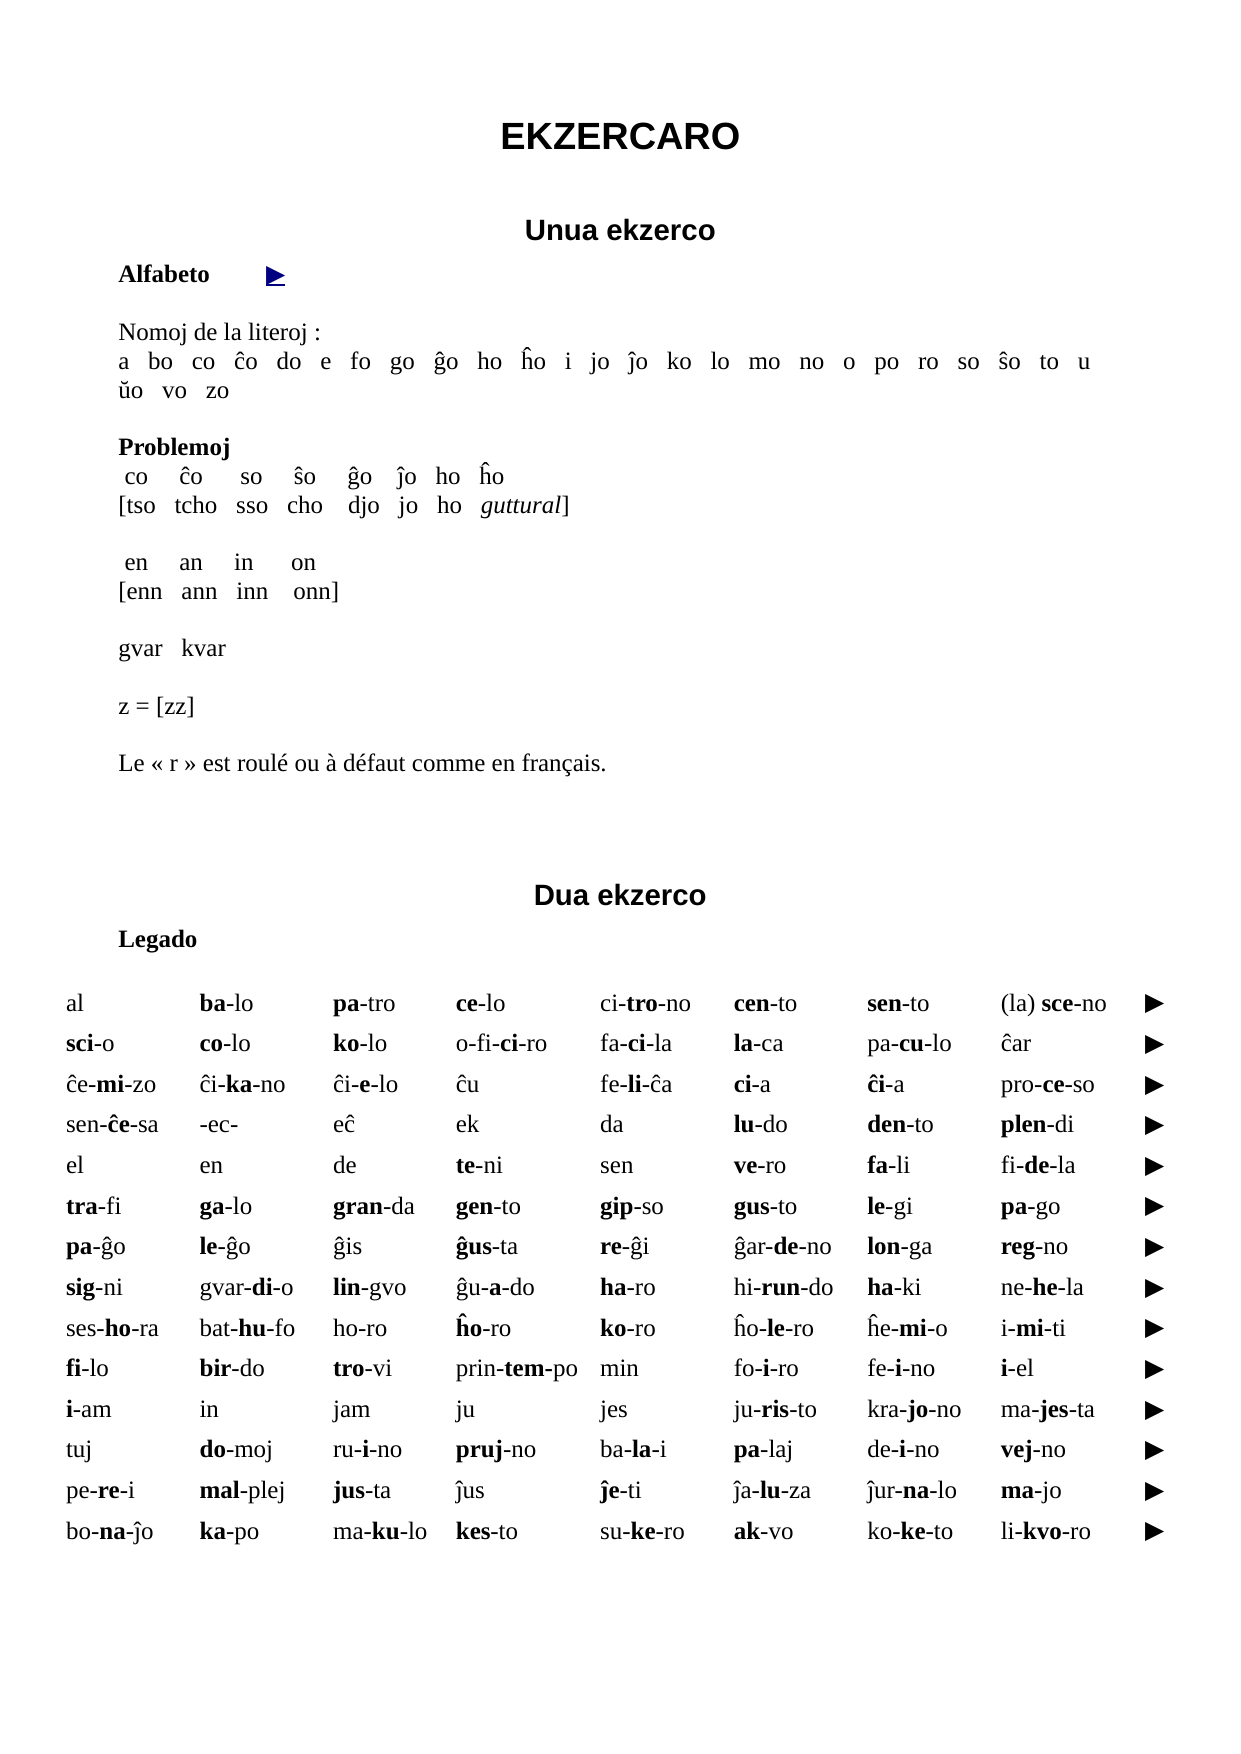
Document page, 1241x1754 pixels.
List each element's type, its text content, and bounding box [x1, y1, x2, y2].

table_cell Bat-hu-fo [194, 1307, 327, 1347]
table_cell Ju [450, 1388, 594, 1429]
table_cell Pa-cu-lo [861, 1023, 995, 1063]
table_cell Ko-ro [594, 1307, 728, 1347]
text [tso tcho sso cho djo jo ho guttural] [118, 490, 1122, 518]
table_cell Pruj-no [450, 1429, 594, 1469]
table_cell Fa-ci-la [594, 1023, 728, 1063]
table_cell Ĉu [450, 1063, 594, 1104]
table_cell Ĵe-ti [594, 1469, 728, 1510]
table_cell Pa-ĝo [60, 1226, 193, 1266]
table_cell Co-lo [194, 1023, 327, 1063]
table_cell Li-kvo-ro [995, 1510, 1128, 1551]
table_cell En [194, 1144, 327, 1185]
table_cell Ha-ki [861, 1266, 995, 1307]
table_cell Ĉi-a [861, 1063, 995, 1104]
text co ĉo so ŝo ĝo ĵo ho ĥo [118, 461, 1122, 490]
table_cell Bir-do [194, 1348, 327, 1388]
table_cell Ga-lo [194, 1185, 327, 1226]
table_cell De-i-no [861, 1429, 995, 1469]
table_cell Ĉe-mi-zo [60, 1063, 193, 1104]
table_cell Hi-run-do [728, 1266, 861, 1307]
table_cell Tro-vi [327, 1348, 450, 1388]
table_cell El [60, 1144, 193, 1185]
table_header Ce-lo [450, 982, 594, 1022]
subtitle Unua ekzerco [118, 213, 1122, 247]
table_cell Prin-tem-po [450, 1348, 594, 1388]
table_cell Fi-de-la [995, 1144, 1128, 1185]
table_cell Jam [327, 1388, 450, 1429]
table_cell Pe-re-i [60, 1469, 193, 1510]
table_cell Gen-to [450, 1185, 594, 1226]
table_cell Ma-jes-ta [995, 1388, 1128, 1429]
table_cell Ma-jo [995, 1469, 1128, 1510]
table_cell Tuj [60, 1429, 193, 1469]
table_header Sen-to [861, 982, 995, 1022]
table_cell ▶ [1128, 1510, 1181, 1551]
text Problemoj [118, 432, 1122, 461]
table_header Al [60, 982, 193, 1022]
table_cell Kra-jo-no [861, 1388, 995, 1429]
table_cell ▶ [1128, 1388, 1181, 1429]
text [enn ann inn onn] [118, 576, 1122, 605]
text a bo co ĉo do e fo go ĝo ho ĥo i jo ĵo ko lo mo no o po ro so ŝo to u ŭo vo zo [118, 346, 1122, 403]
table_cell ▶ [1128, 1226, 1181, 1266]
text en an in on [118, 547, 1122, 576]
table_cell Ru-i-no [327, 1429, 450, 1469]
table_cell Ha-ro [594, 1266, 728, 1307]
table_cell Ci-a [728, 1063, 861, 1104]
table_cell Sci-o [60, 1023, 193, 1063]
table_cell ▶ [1128, 1307, 1181, 1347]
table_cell Fe-i-no [861, 1348, 995, 1388]
table_cell Ĥe-mi-o [861, 1307, 995, 1347]
table_header Ba-lo [194, 982, 327, 1022]
table_cell ▶ [1128, 1348, 1181, 1388]
table_cell Eĉ [327, 1104, 450, 1144]
text Legado [118, 924, 1122, 953]
table_cell Bo-na-ĵo [60, 1510, 193, 1551]
table_cell In [194, 1388, 327, 1429]
table_cell Mal-plej [194, 1469, 327, 1510]
table_header ▶ [1128, 982, 1181, 1022]
table_cell ▶ [1128, 1063, 1181, 1104]
table_cell De [327, 1144, 450, 1185]
table_cell ▶ [1128, 1023, 1181, 1063]
table_cell Ĵus [450, 1469, 594, 1510]
table_cell Lu-do [728, 1104, 861, 1144]
table_cell Ak-vo [728, 1510, 861, 1551]
table_cell Lin-gvo [327, 1266, 450, 1307]
table_cell Su-ke-ro [594, 1510, 728, 1551]
table_cell Fa-li [861, 1144, 995, 1185]
table_cell Fo-i-ro [728, 1348, 861, 1388]
table_cell Fe-li-ĉa [594, 1063, 728, 1104]
table_cell La-ca [728, 1023, 861, 1063]
text Nomoj de la literoj : [118, 317, 1122, 346]
table_cell Ĵur-na-lo [861, 1469, 995, 1510]
table_cell Do-moj [194, 1429, 327, 1469]
table_cell ▶ [1128, 1429, 1181, 1469]
table_cell Re-ĝi [594, 1226, 728, 1266]
table_cell I-el [995, 1348, 1128, 1388]
table_cell Ek [450, 1104, 594, 1144]
table_cell Pa-go [995, 1185, 1128, 1226]
table_cell Vej-no [995, 1429, 1128, 1469]
table_cell Ĝis [327, 1226, 450, 1266]
table_cell Ma-ku-lo [327, 1510, 450, 1551]
table_cell Ĝus-ta [450, 1226, 594, 1266]
table_cell Ĉi-e-lo [327, 1063, 450, 1104]
table_cell Sen [594, 1144, 728, 1185]
table_cell Plen-di [995, 1104, 1128, 1144]
table_cell Ses-ho-ra [60, 1307, 193, 1347]
table_cell O-fi-ci-ro [450, 1023, 594, 1063]
table_cell Ho-ro [327, 1307, 450, 1347]
table_cell Den-to [861, 1104, 995, 1144]
table_cell ▶ [1128, 1104, 1181, 1144]
table_cell Te-ni [450, 1144, 594, 1185]
table_cell Ve-ro [728, 1144, 861, 1185]
table_header Ci-tro-no [594, 982, 728, 1022]
table_cell Lon-ga [861, 1226, 995, 1266]
table_cell Ko-ke-to [861, 1510, 995, 1551]
table_cell Reg-no [995, 1226, 1128, 1266]
table_cell Ĝar-de-no [728, 1226, 861, 1266]
table_cell Pa-laj [728, 1429, 861, 1469]
table_cell Ĥo-ro [450, 1307, 594, 1347]
table_cell -ec- [194, 1104, 327, 1144]
subtitle Dua ekzerco [118, 878, 1122, 912]
table_cell Ĉi-ka-no [194, 1063, 327, 1104]
table_cell Fi-lo [60, 1348, 193, 1388]
subtitle EKZERCARO [118, 113, 1122, 157]
table_cell Tra-fi [60, 1185, 193, 1226]
table_cell Ba-la-i [594, 1429, 728, 1469]
table_cell Ĥo-le-ro [728, 1307, 861, 1347]
table_cell Gran-da [327, 1185, 450, 1226]
table_cell ▶ [1128, 1144, 1181, 1185]
table_cell Gus-to [728, 1185, 861, 1226]
table_cell Sen-ĉe-sa [60, 1104, 193, 1144]
table_cell Ju-ris-to [728, 1388, 861, 1429]
table_cell ▶ [1128, 1469, 1181, 1510]
table_cell Ĵa-lu-za [728, 1469, 861, 1510]
table_cell I-mi-ti [995, 1307, 1128, 1347]
table_cell Pro-ce-so [995, 1063, 1128, 1104]
table_cell Kes-to [450, 1510, 594, 1551]
table_header Pa-tro [327, 982, 450, 1022]
table_cell Da [594, 1104, 728, 1144]
table_header Cen-to [728, 982, 861, 1022]
text z = [zz] [118, 691, 1122, 720]
table_header (la) Sce-no [995, 982, 1128, 1022]
table_cell Le-gi [861, 1185, 995, 1226]
table_cell Le-ĝo [194, 1226, 327, 1266]
table_cell Jes [594, 1388, 728, 1429]
text gvar kvar [118, 633, 1122, 662]
table_cell Gvar-di-o [194, 1266, 327, 1307]
table_cell Ka-po [194, 1510, 327, 1551]
table_cell Ĝu-a-do [450, 1266, 594, 1307]
table_cell Jus-ta [327, 1469, 450, 1510]
table_cell I-am [60, 1388, 193, 1429]
table_cell ▶ [1128, 1185, 1181, 1226]
text Le « r » est roulé ou à défaut comme en français. [118, 748, 1122, 777]
table_cell Ko-lo [327, 1023, 450, 1063]
table_cell Ĉar [995, 1023, 1128, 1063]
table_cell Sig-ni [60, 1266, 193, 1307]
table_cell Gip-so [594, 1185, 728, 1226]
table_cell Ne-he-la [995, 1266, 1128, 1307]
text Alfabeto ▶ [118, 259, 1122, 288]
table_cell Min [594, 1348, 728, 1388]
table_cell ▶ [1128, 1266, 1181, 1307]
